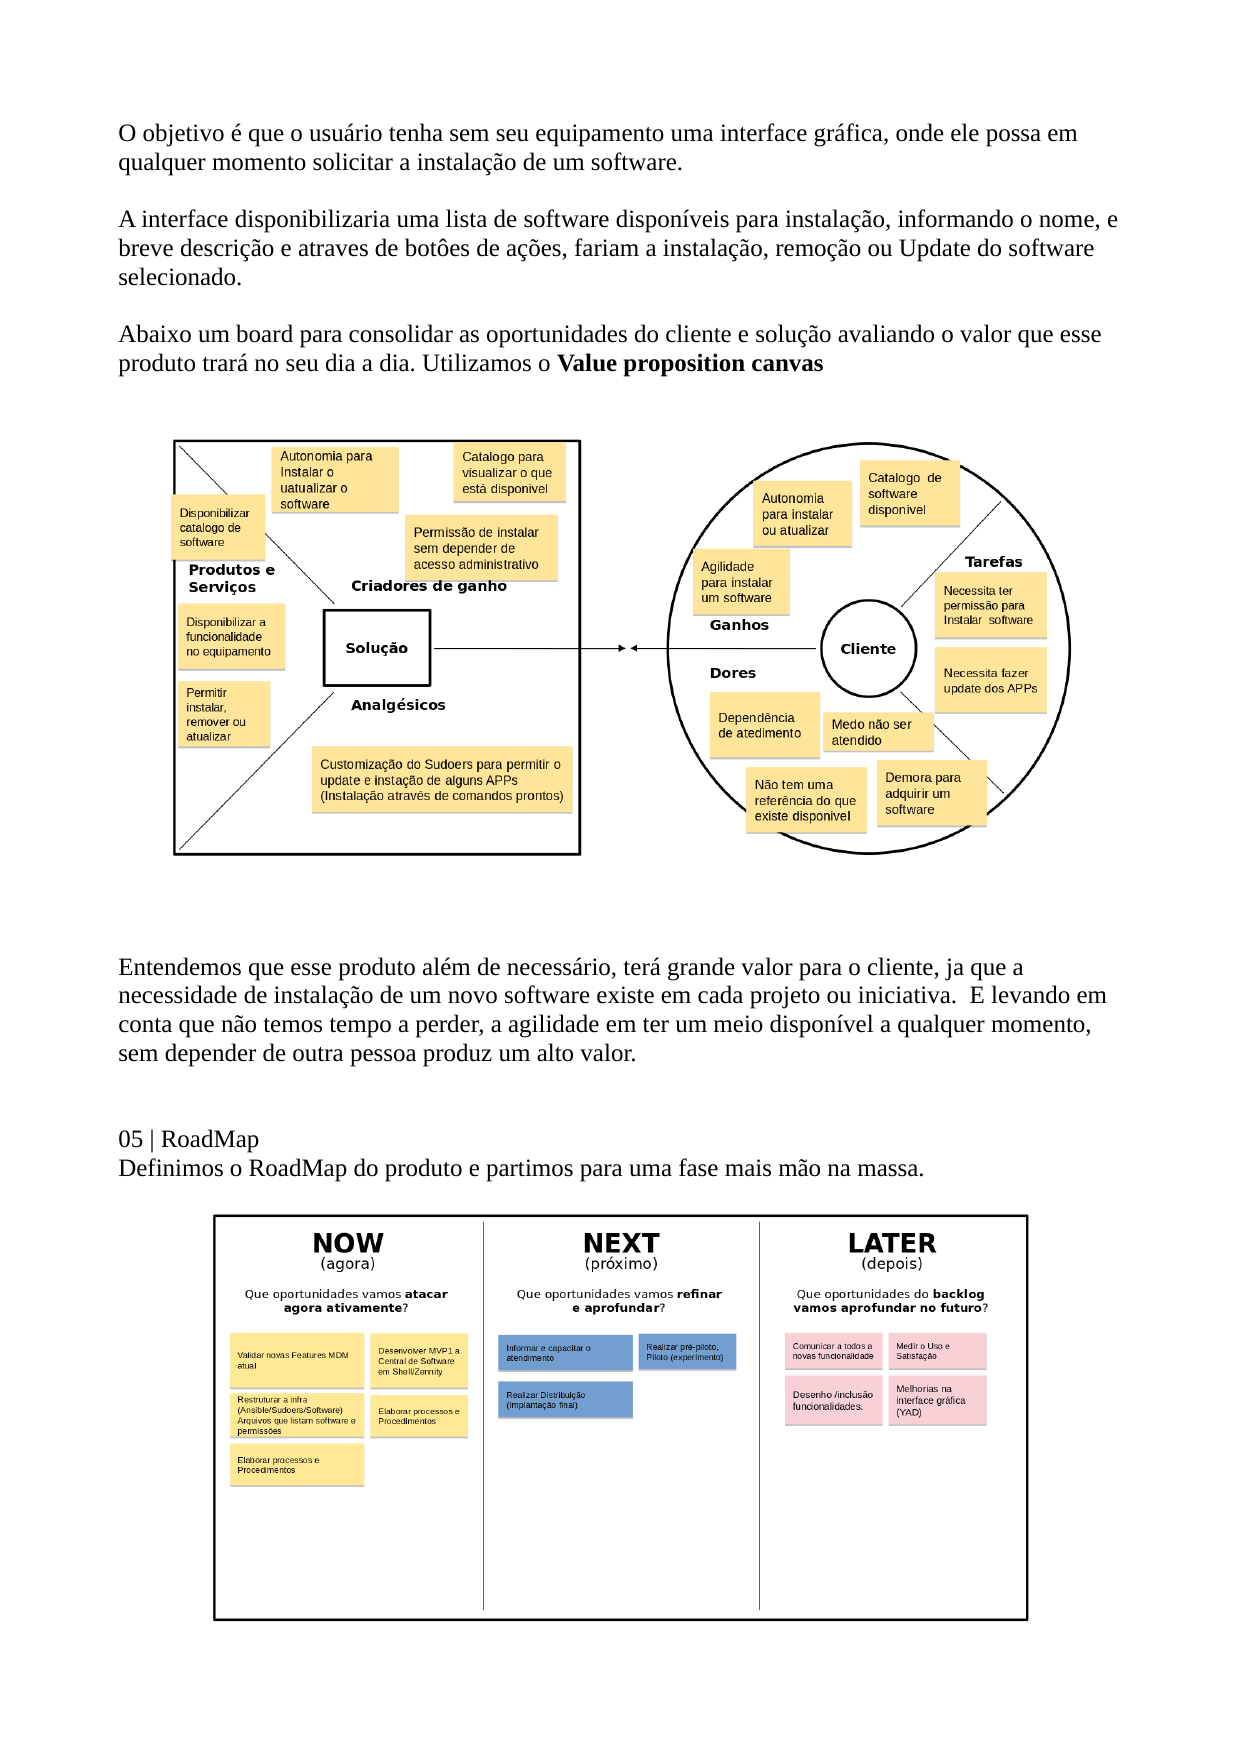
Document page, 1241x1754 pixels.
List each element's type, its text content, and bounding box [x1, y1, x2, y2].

text 05 | RoadMap [118, 1124, 1122, 1153]
text A interface disponibilizaria uma lista de software disponíveis para instalação, informando o nome, e breve descrição e atraves de botôes de ações, fariam a instalação, remoção ou Update do software selecionado. [118, 204, 1122, 291]
text Definimos o RoadMap do produto e partimos para uma fase mais mão na massa. [118, 1153, 1122, 1182]
text Entendemos que esse produto além de necessário, terá grande valor para o cliente, ja que a necessidade de instalação de um novo software existe em cada projeto ou iniciativa. E levando em conta que não temos tempo a perder, a agilidade em ter um meio disponível a qualquer momento, sem depender de outra pessoa produz um alto valor. [118, 952, 1122, 1067]
picture [210, 1210, 1030, 1625]
text Abaixo um board para consolidar as oportunidades do cliente e solução avaliando o valor que esse produto trará no seu dia a dia. Utilizamos o Value proposition canvas [118, 319, 1122, 377]
text O objetivo é que o usuário tenha sem seu equipamento uma interface gráfica, onde ele possa em qualquer momento solicitar a instalação de um software. [118, 118, 1122, 176]
picture [166, 434, 1074, 866]
